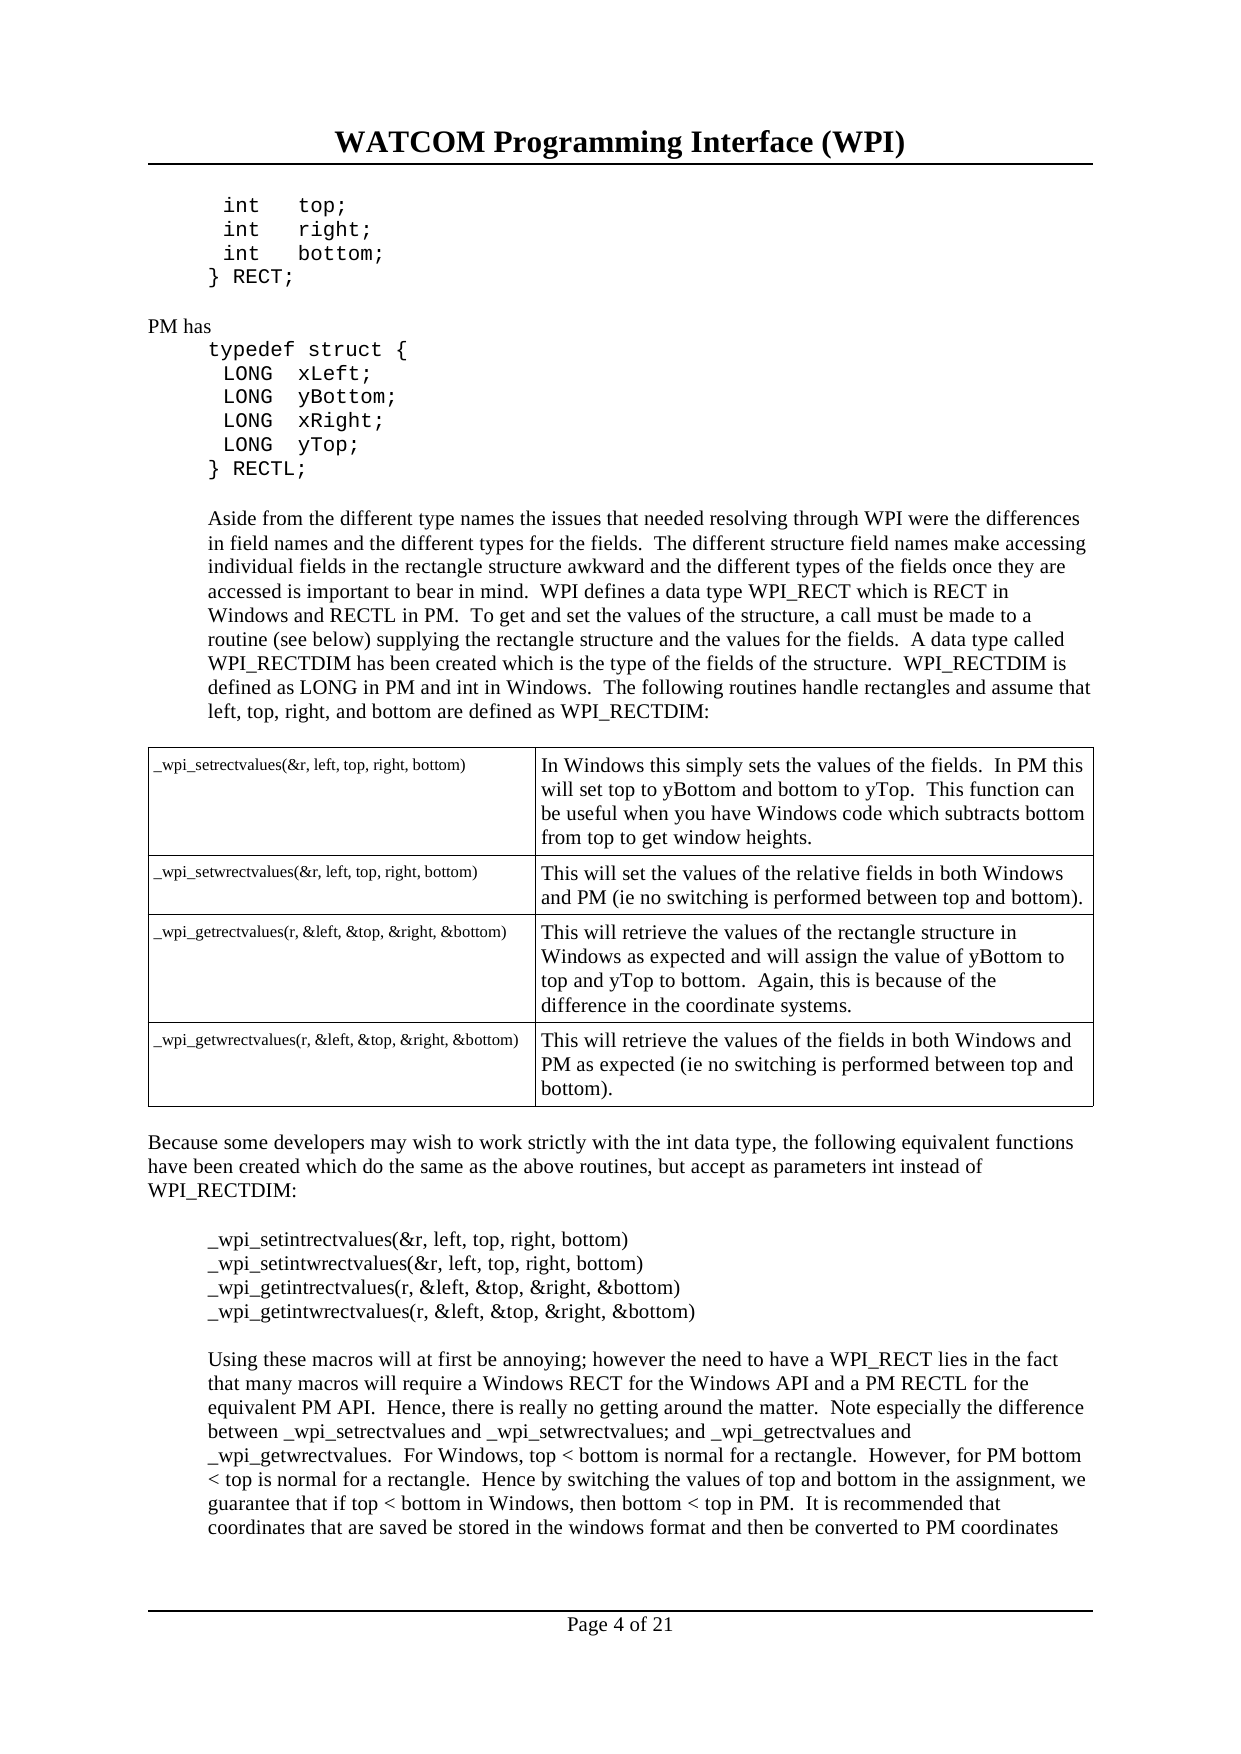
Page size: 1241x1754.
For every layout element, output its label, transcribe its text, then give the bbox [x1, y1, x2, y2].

text int right; [208, 218, 1093, 242]
text LONG xRight; [208, 410, 1093, 434]
text _wpi_setintrectvalues(&r, left, top, right, bottom) [208, 1226, 1093, 1250]
text _wpi_setintwrectvalues(&r, left, top, right, bottom) [208, 1250, 1093, 1274]
text LONG yTop; [208, 434, 1093, 458]
text LONG yBottom; [208, 386, 1093, 410]
text _wpi_getintrectvalues(r, &left, &top, &right, &bottom) [208, 1274, 1093, 1298]
table_cell _wpi_getrectvalues(r, &left, &top, &right, &bottom) [149, 915, 535, 1022]
text Because some developers may wish to work strictly with the int data type, the following equivalent functions have been created which do the same as the above routines, but accept as parameters int instead of WPI_RECTDIM: [148, 1130, 1093, 1202]
table_cell This will set the values of the relative fields in both Windows and PM (ie no switching is performed between top and bottom). [536, 856, 1093, 914]
table_cell This will retrieve the values of the fields in both Windows and PM as expected (ie no switching is performed between top and bottom). [536, 1023, 1093, 1106]
text LONG xLeft; [208, 362, 1093, 386]
text } RECTL; [208, 458, 1093, 482]
text } RECT; [208, 266, 1093, 290]
table_cell This will retrieve the values of the rectangle structure in Windows as expected and will assign the value of yBottom to top and yTop to bottom. Again, this is because of the difference in the coordinate systems. [536, 915, 1093, 1022]
table_cell _wpi_getwrectvalues(r, &left, &top, &right, &bottom) [149, 1023, 535, 1106]
table_header In Windows this simply sets the values of the fields. In PM this will set top to yBottom and bottom to yTop. This function can be useful when you have Windows code which subtracts bottom from top to get window heights. [536, 748, 1093, 855]
text int top; [208, 194, 1093, 218]
table_cell _wpi_setwrectvalues(&r, left, top, right, bottom) [149, 856, 535, 914]
text Using these macros will at first be annoying; however the need to have a WPI_RECT lies in the fact that many macros will require a Windows RECT for the Windows API and a PM RECTL for the equivalent PM API. Hence, there is really no getting around the matter. Note especially the difference between _wpi_setrectvalues and _wpi_setwrectvalues; and _wpi_getrectvalues and _wpi_getwrectvalues. For Windows, top < bottom is normal for a rectangle. However, for PM bottom < top is normal for a rectangle. Hence by switching the values of top and bottom in the assignment, we guarantee that if top < bottom in Windows, then bottom < top in PM. It is recommended that coordinates that are saved be stored in the windows format and then be converted to PM coordinates [208, 1347, 1093, 1539]
text typedef struct { [208, 338, 1093, 362]
table_header _wpi_setrectvalues(&r, left, top, right, bottom) [149, 748, 535, 855]
text PM has [148, 314, 1093, 338]
text _wpi_getintwrectvalues(r, &left, &top, &right, &bottom) [208, 1298, 1093, 1323]
text int bottom; [208, 242, 1093, 266]
text Aside from the different type names the issues that needed resolving through WPI were the differences in field names and the different types for the fields. The different structure field names make accessing individual fields in the rectangle structure awkward and the different types of the fields once they are accessed is important to bear in mind. WPI defines a data type WPI_RECT which is RECT in Windows and RECTL in PM. To get and set the values of the structure, a call must be made to a routine (see below) supplying the rectangle structure and the values for the fields. A data type called WPI_RECTDIM has been created which is the type of the fields of the structure. WPI_RECTDIM is defined as LONG in PM and int in Windows. The following routines handle rectangles and assume that left, top, right, and bottom are defined as WPI_RECTDIM: [208, 506, 1093, 723]
